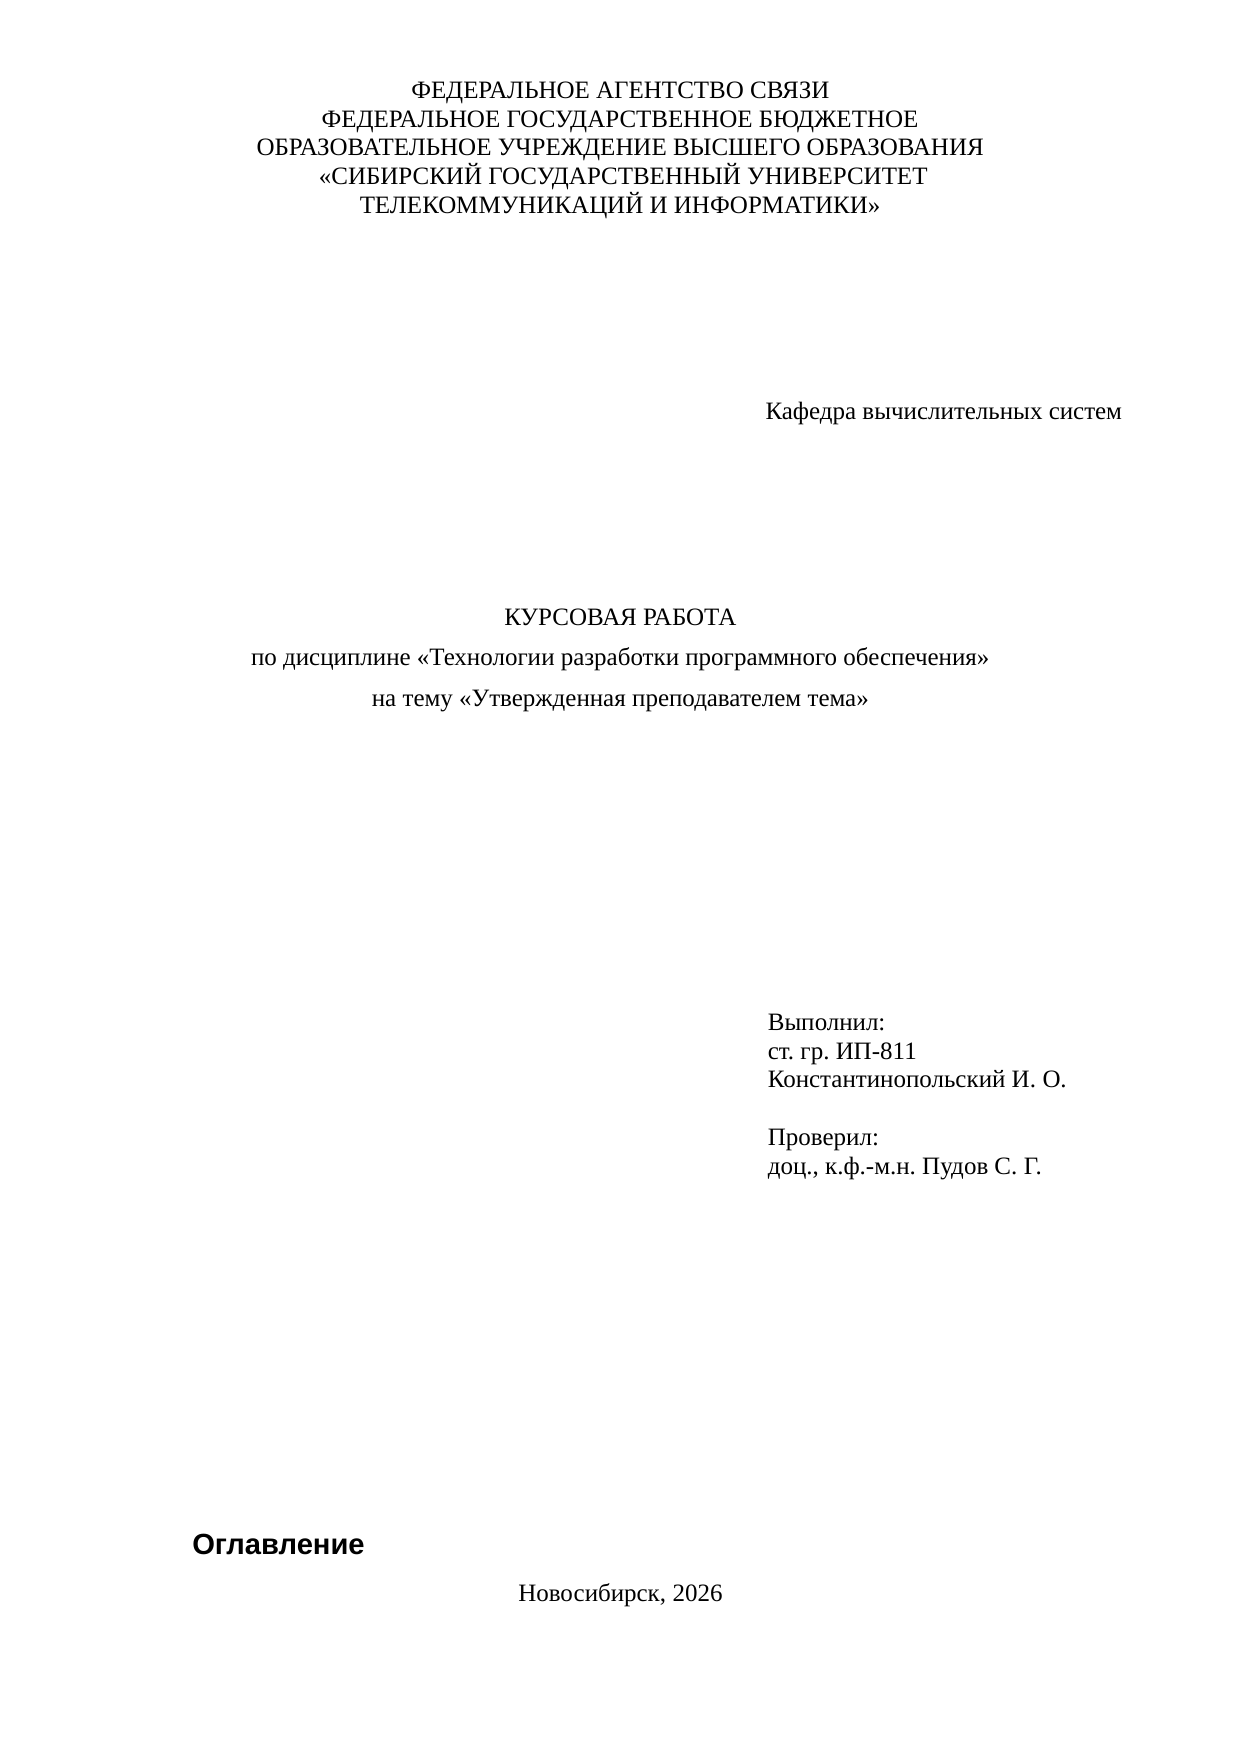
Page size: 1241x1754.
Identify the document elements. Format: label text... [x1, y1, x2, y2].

text Кафедра вычислительных систем [118, 396, 1122, 425]
text Выполнил: [118, 1007, 1122, 1036]
text по дисциплине «Технологии разработки программного обеспечения» [118, 642, 1122, 671]
text Федеральное агентство связи Федеральное государственное бюджетное образовательное учреждение высшего образования «Сибирский государственный университет телекоммуникаций и информатики» [118, 75, 1122, 219]
text Константинопольский И. О. [118, 1064, 1122, 1093]
text Курсовая работа [118, 602, 1122, 631]
text на тему «Утвержденная преподавателем тема» [118, 683, 1122, 712]
text доц., к.ф.-м.н. Пудов С. Г. [118, 1151, 1122, 1179]
text Оглавление [118, 1527, 1122, 1561]
text ст. гр. ИП-811 [118, 1036, 1122, 1064]
text Проверил: [118, 1122, 1122, 1151]
